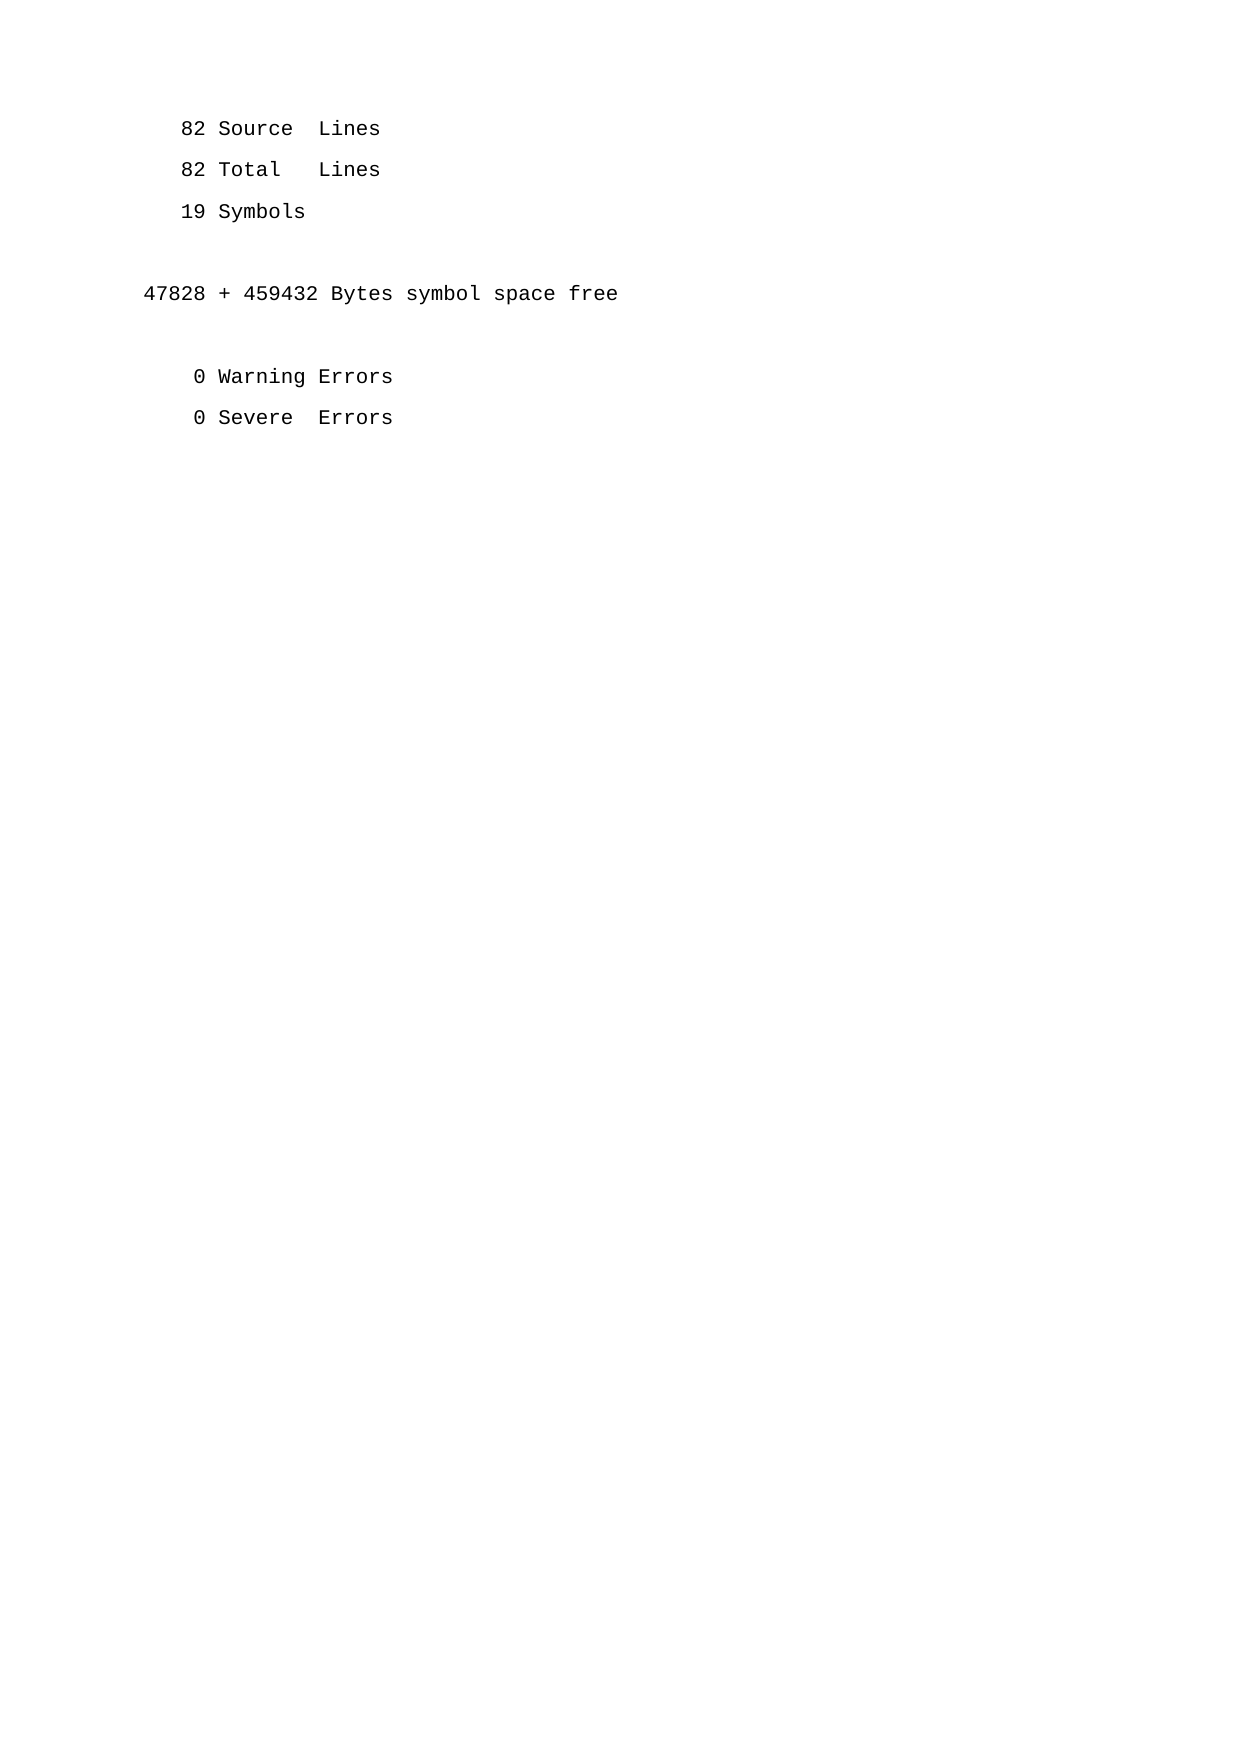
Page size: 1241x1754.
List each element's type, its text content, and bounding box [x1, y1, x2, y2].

text 0 Severe Errors [118, 407, 1122, 431]
text 0 Warning Errors [118, 366, 1122, 389]
text 47828 + 459432 Bytes symbol space free [118, 283, 1122, 307]
text 19 Symbols [118, 201, 1122, 224]
text 82 Source Lines [118, 118, 1122, 142]
text 82 Total Lines [118, 159, 1122, 183]
